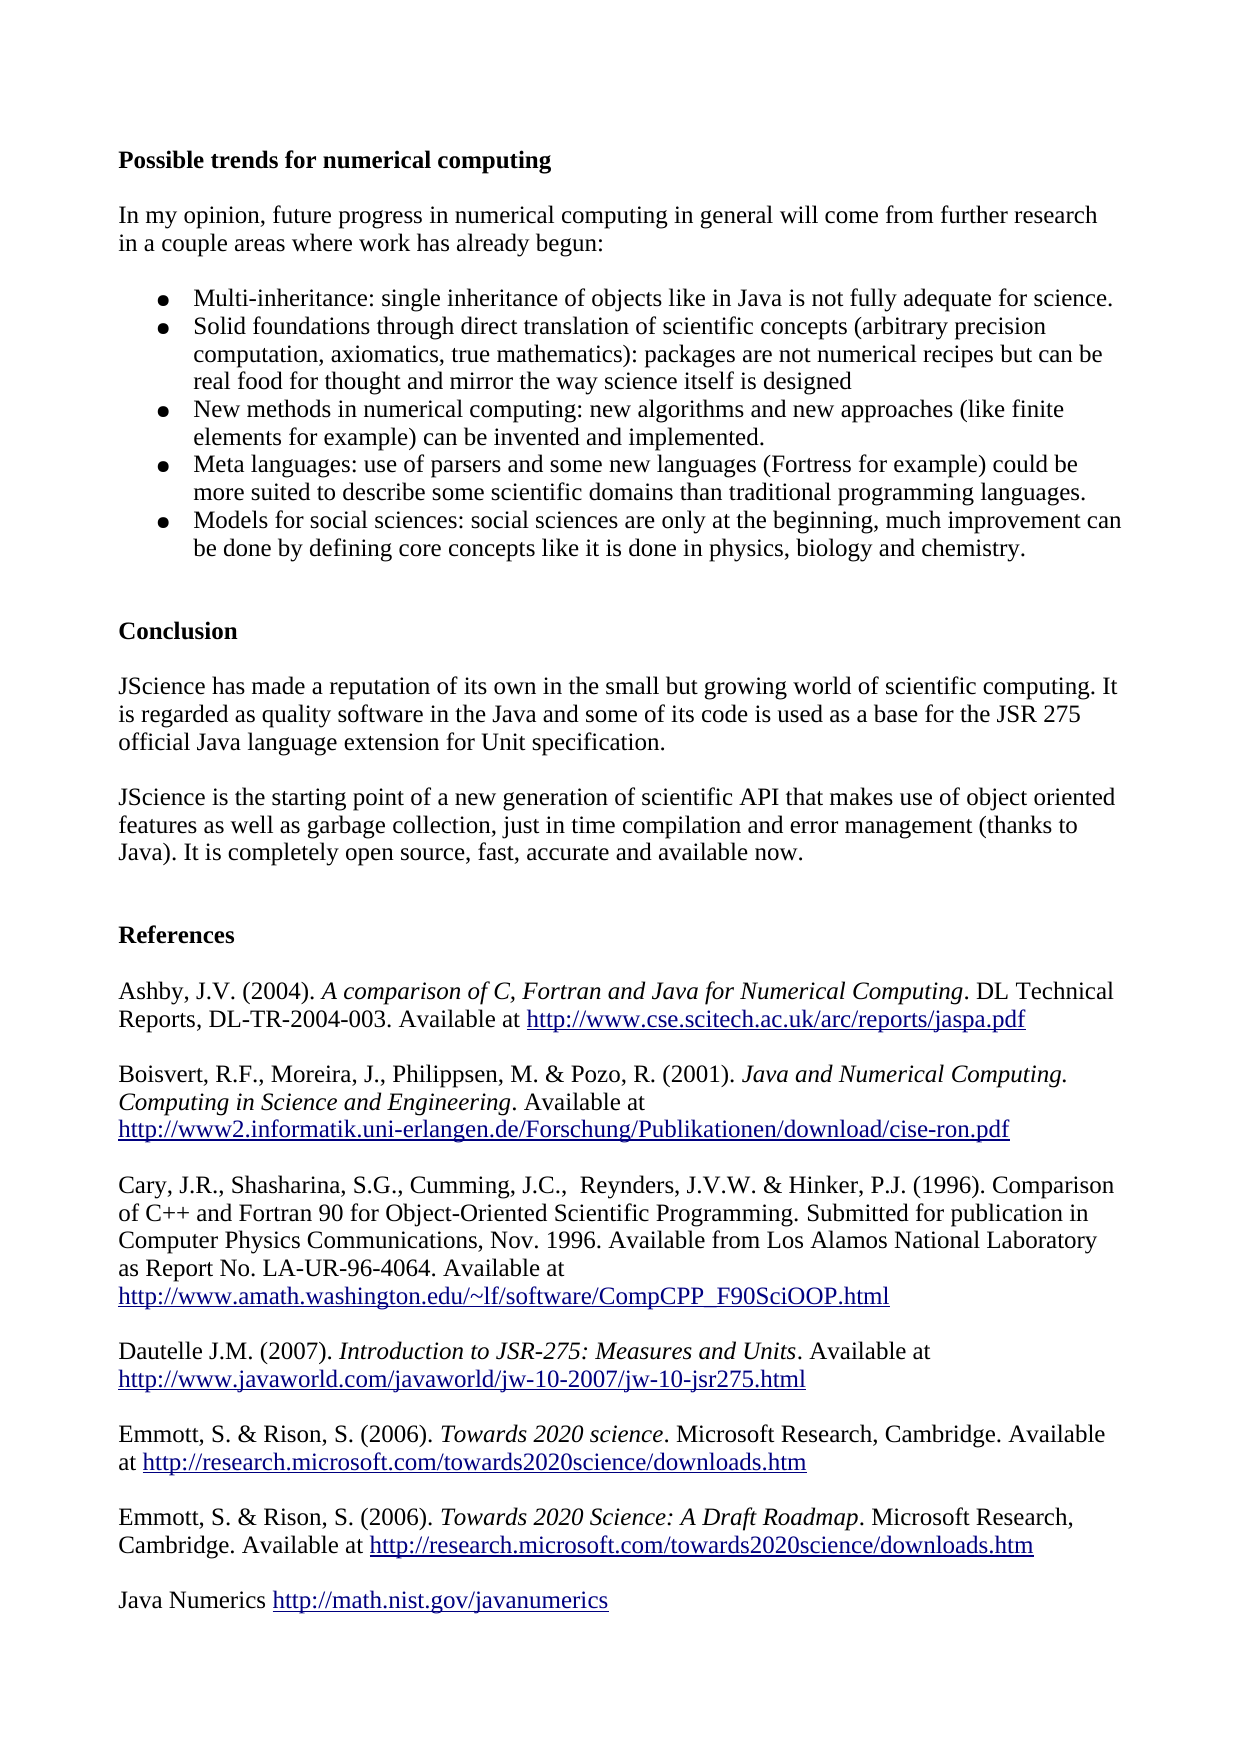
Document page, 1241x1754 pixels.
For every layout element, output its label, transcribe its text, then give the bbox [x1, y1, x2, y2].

text JScience has made a reputation of its own in the small but growing world of scientific computing. It is regarded as quality software in the Java and some of its code is used as a base for the JSR 275 official Java language extension for Unit specification. [118, 672, 1122, 755]
text Dautelle J.M. (2007). Introduction to JSR-275: Measures and Units. Available at http://www.javaworld.com/javaworld/jw-10-2007/jw-10-jsr275.html [118, 1337, 1122, 1393]
text Ashby, J.V. (2004). A comparison of C, Fortran and Java for Numerical Computing. DL Technical Reports, DL-TR-2004-003. Available at http://www.cse.scitech.ac.uk/arc/reports/jaspa.pdf [118, 977, 1122, 1032]
text Conclusion [118, 617, 1122, 644]
list Multi-inheritance: single inheritance of objects like in Java is not fully adequate for science. [156, 284, 1122, 312]
list Solid foundations through direct translation of scientific concepts (arbitrary precision computation, axiomatics, true mathematics): packages are not numerical recipes but can be real food for thought and mirror the way science itself is designed [156, 312, 1122, 395]
text Java Numerics http://math.nist.gov/javanumerics [118, 1587, 1122, 1614]
text Emmott, S. & Rison, S. (2006). Towards 2020 Science: A Draft Roadmap. Microsoft Research, Cambridge. Available at http://research.microsoft.com/towards2020science/downloads.htm [118, 1503, 1122, 1559]
text Cary, J.R., Shasharina, S.G., Cumming, J.C., Reynders, J.V.W. & Hinker, P.J. (1996). Comparison of C++ and Fortran 90 for Object-Oriented Scientific Programming. Submitted for publication in Computer Physics Communications, Nov. 1996. Available from Los Alamos National Laboratory as Report No. LA-UR-96-4064. Available at http://www.amath.washington.edu/~lf/software/CompCPP_F90SciOOP.html [118, 1171, 1122, 1309]
list New methods in numerical computing: new algorithms and new approaches (like finite elements for example) can be invented and implemented. [156, 395, 1122, 451]
list Meta languages: use of parsers and some new languages (Fortress for example) could be more suited to describe some scientific domains than traditional programming languages. [156, 451, 1122, 506]
list Models for social sciences: social sciences are only at the beginning, much improvement can be done by defining core concepts like it is done in physics, biology and chemistry. [156, 506, 1122, 561]
text References [118, 922, 1122, 949]
text Boisvert, R.F., Moreira, J., Philippsen, M. & Pozo, R. (2001). Java and Numerical Computing. Computing in Science and Engineering. Available at http://www2.informatik.uni-erlangen.de/Forschung/Publikationen/download/cise-ron.pdf [118, 1060, 1122, 1143]
text Possible trends for numerical computing [118, 146, 1122, 173]
text JScience is the starting point of a new generation of scientific API that makes use of object oriented features as well as garbage collection, just in time compilation and error management (thanks to Java). It is completely open source, fast, accurate and available now. [118, 783, 1122, 866]
text Emmott, S. & Rison, S. (2006). Towards 2020 science. Microsoft Research, Cambridge. Available at http://research.microsoft.com/towards2020science/downloads.htm [118, 1420, 1122, 1476]
text In my opinion, future progress in numerical computing in general will come from further research in a couple areas where work has already begun: [118, 201, 1122, 257]
